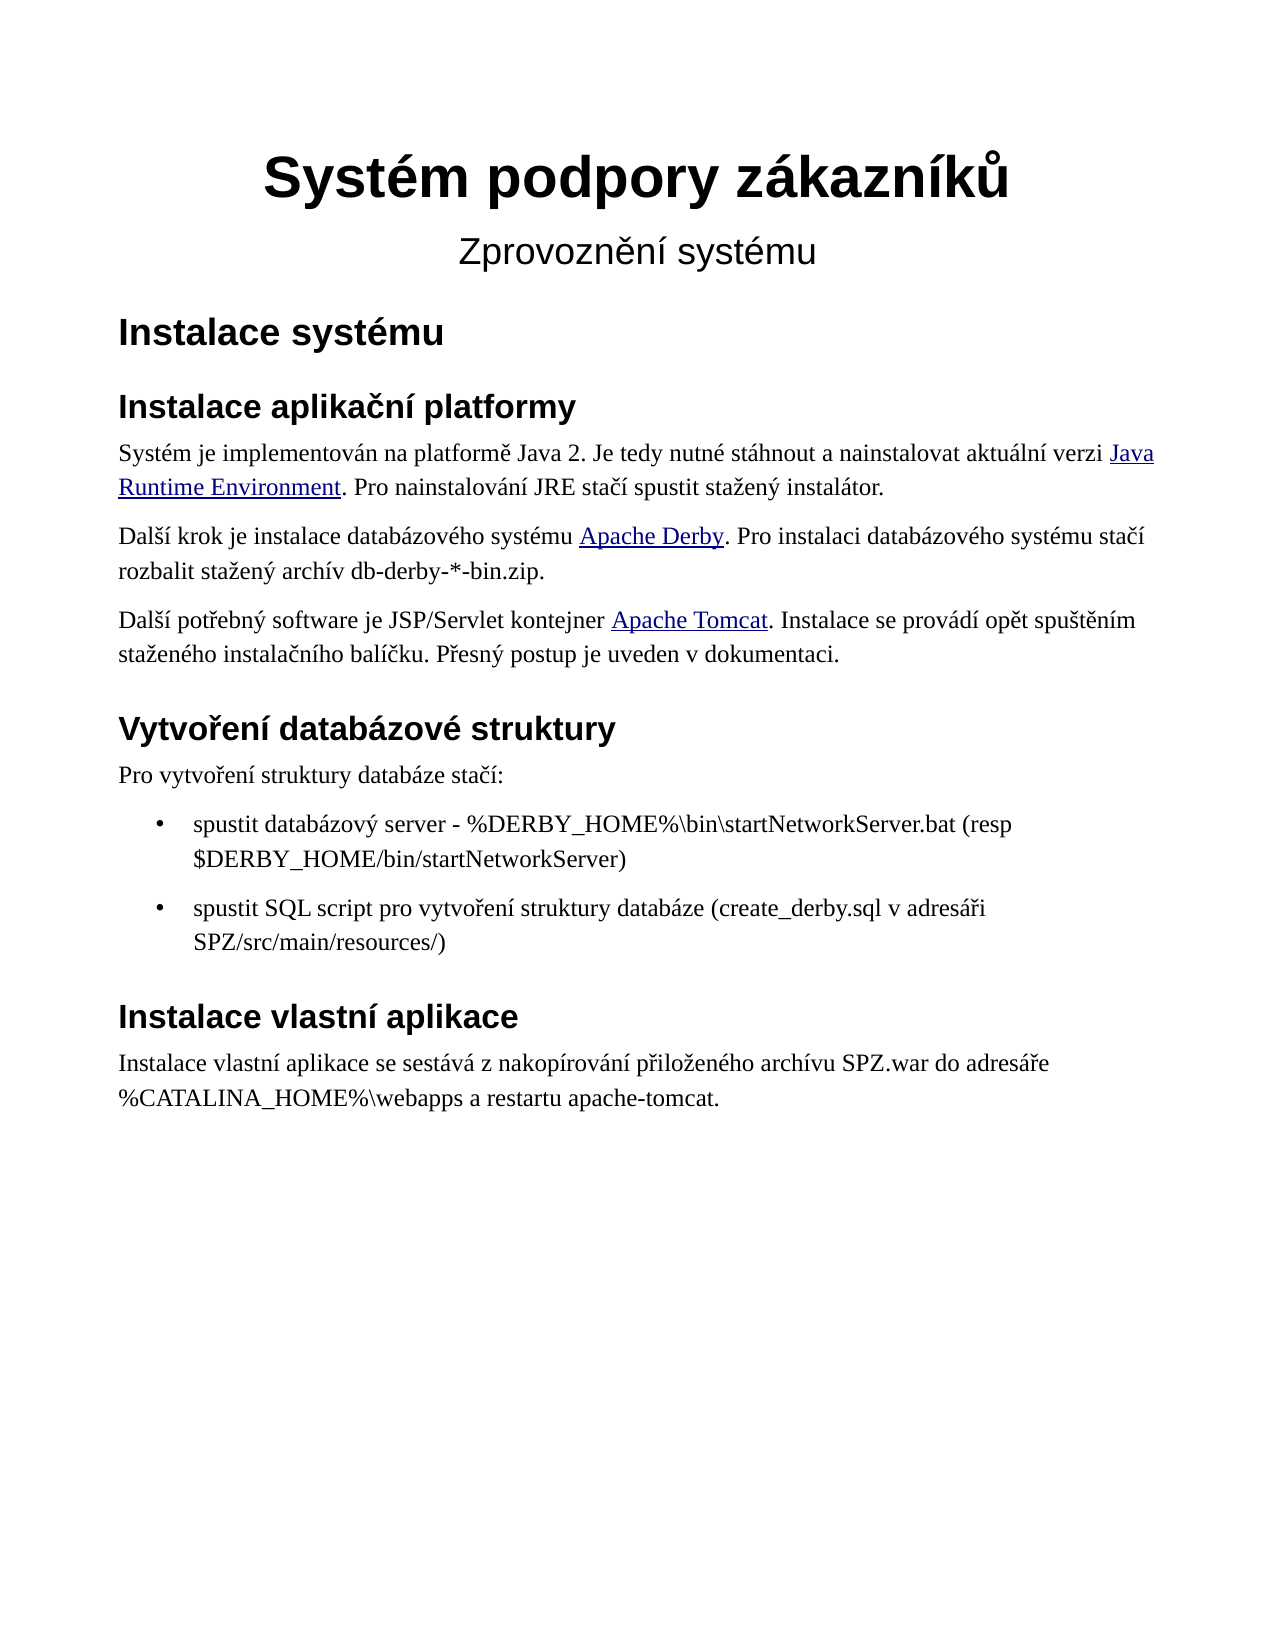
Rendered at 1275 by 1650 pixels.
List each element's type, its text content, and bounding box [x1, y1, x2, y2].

title Systém podpory zákazníků [118, 143, 1157, 210]
subtitle Instalace systému [118, 309, 1157, 353]
text Další potřebný software je JSP/Servlet kontejner Apache Tomcat. Instalace se provádí opět spuštěním staženého instalačního balíčku. Přesný postup je uveden v dokumentaci. [118, 605, 1157, 668]
list spustit databázový server - %DERBY_HOME%\bin\startNetworkServer.bat (resp $DERBY_HOME/bin/startNetworkServer) [156, 809, 1157, 873]
text Další krok je instalace databázového systému Apache Derby. Pro instalaci databázového systému stačí rozbalit stažený archív db-derby-*-bin.zip. [118, 521, 1157, 584]
subtitle Vytvoření databázové struktury [118, 709, 1157, 748]
text Systém je implementován na platformě Java 2. Je tedy nutné stáhnout a nainstalovat aktuální verzi Java Runtime Environment. Pro nainstalování JRE stačí spustit stažený instalátor. [118, 438, 1157, 501]
text Pro vytvoření struktury databáze stačí: [118, 760, 1157, 789]
list spustit SQL script pro vytvoření struktury databáze (create_derby.sql v adresáři SPZ/src/main/resources/) [156, 893, 1157, 956]
text Instalace vlastní aplikace se sestává z nakopírování přiloženého archívu SPZ.war do adresáře %CATALINA_HOME%\webapps a restartu apache-tomcat. [118, 1048, 1157, 1112]
subtitle Zprovoznění systému [118, 229, 1157, 272]
subtitle Instalace aplikační platformy [118, 387, 1157, 425]
subtitle Instalace vlastní aplikace [118, 997, 1157, 1036]
